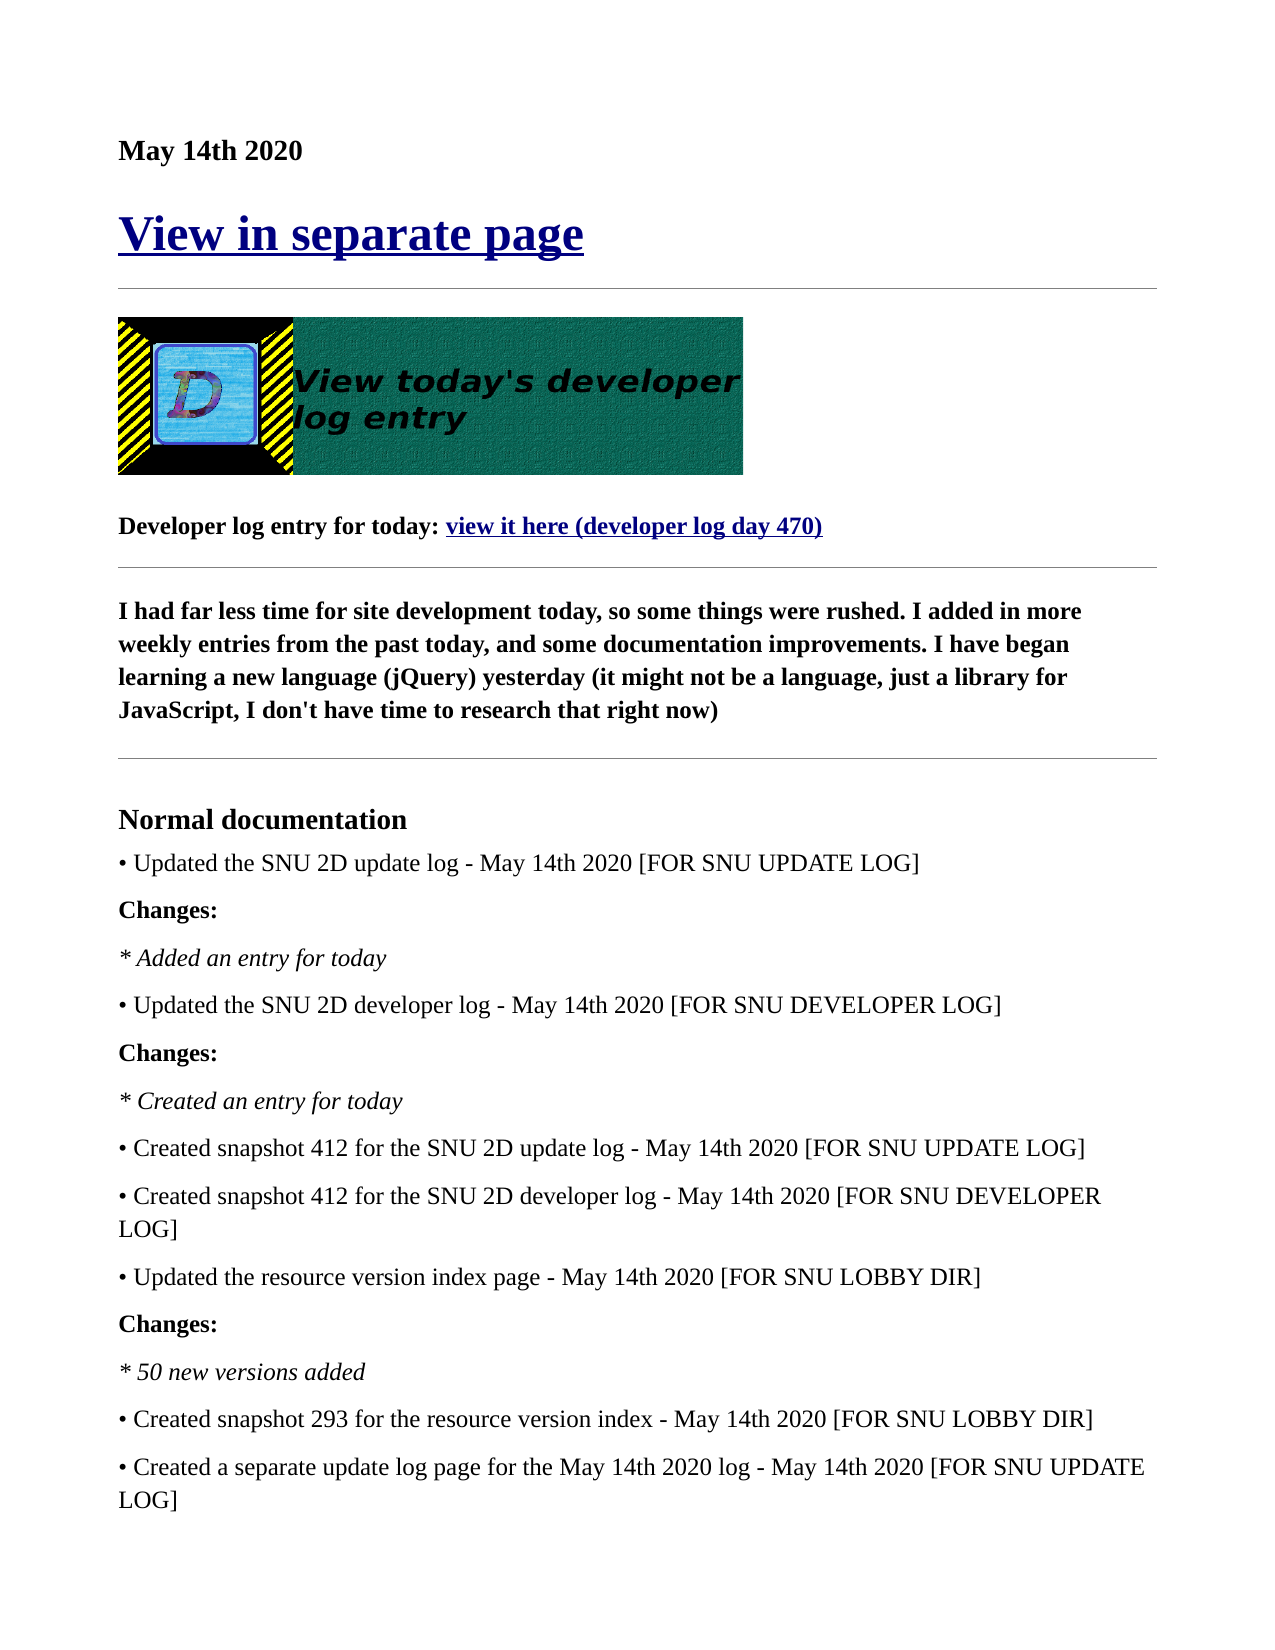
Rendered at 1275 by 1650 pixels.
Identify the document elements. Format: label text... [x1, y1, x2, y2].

text • Updated the SNU 2D developer log - May 14th 2020 [FOR SNU DEVELOPER LOG] [118, 991, 1157, 1019]
text Changes: [118, 895, 1157, 924]
subtitle Normal documentation [118, 802, 1157, 835]
text Changes: [118, 1309, 1157, 1338]
text • Created a separate update log page for the May 14th 2020 log - May 14th 2020 [FOR SNU UPDATE LOG] [118, 1452, 1157, 1514]
text • Created snapshot 293 for the resource version index - May 14th 2020 [FOR SNU LOBBY DIR] [118, 1404, 1157, 1433]
text • Updated the SNU 2D update log - May 14th 2020 [FOR SNU UPDATE LOG] [118, 848, 1157, 877]
subtitle Developer log entry for today: view it here (developer log day 470) [118, 511, 1157, 540]
subtitle View in separate page [118, 204, 1157, 261]
text I had far less time for site development today, so some things were rushed. I added in more weekly entries from the past today, and some documentation improvements. I have began learning a new language (jQuery) yesterday (it might not be a language, just a library for JavaScript, I don't have time to research that right now) [118, 596, 1157, 724]
text Changes: [118, 1038, 1157, 1067]
text * Created an entry for today [118, 1086, 1157, 1114]
text * 50 new versions added [118, 1357, 1157, 1386]
text • Created snapshot 412 for the SNU 2D update log - May 14th 2020 [FOR SNU UPDATE LOG] [118, 1133, 1157, 1162]
text * Added an entry for today [118, 943, 1157, 972]
picture [118, 317, 744, 475]
subtitle May 14th 2020 [118, 133, 1157, 166]
text • Updated the resource version index page - May 14th 2020 [FOR SNU LOBBY DIR] [118, 1262, 1157, 1290]
text • Created snapshot 412 for the SNU 2D developer log - May 14th 2020 [FOR SNU DEVELOPER LOG] [118, 1181, 1157, 1243]
